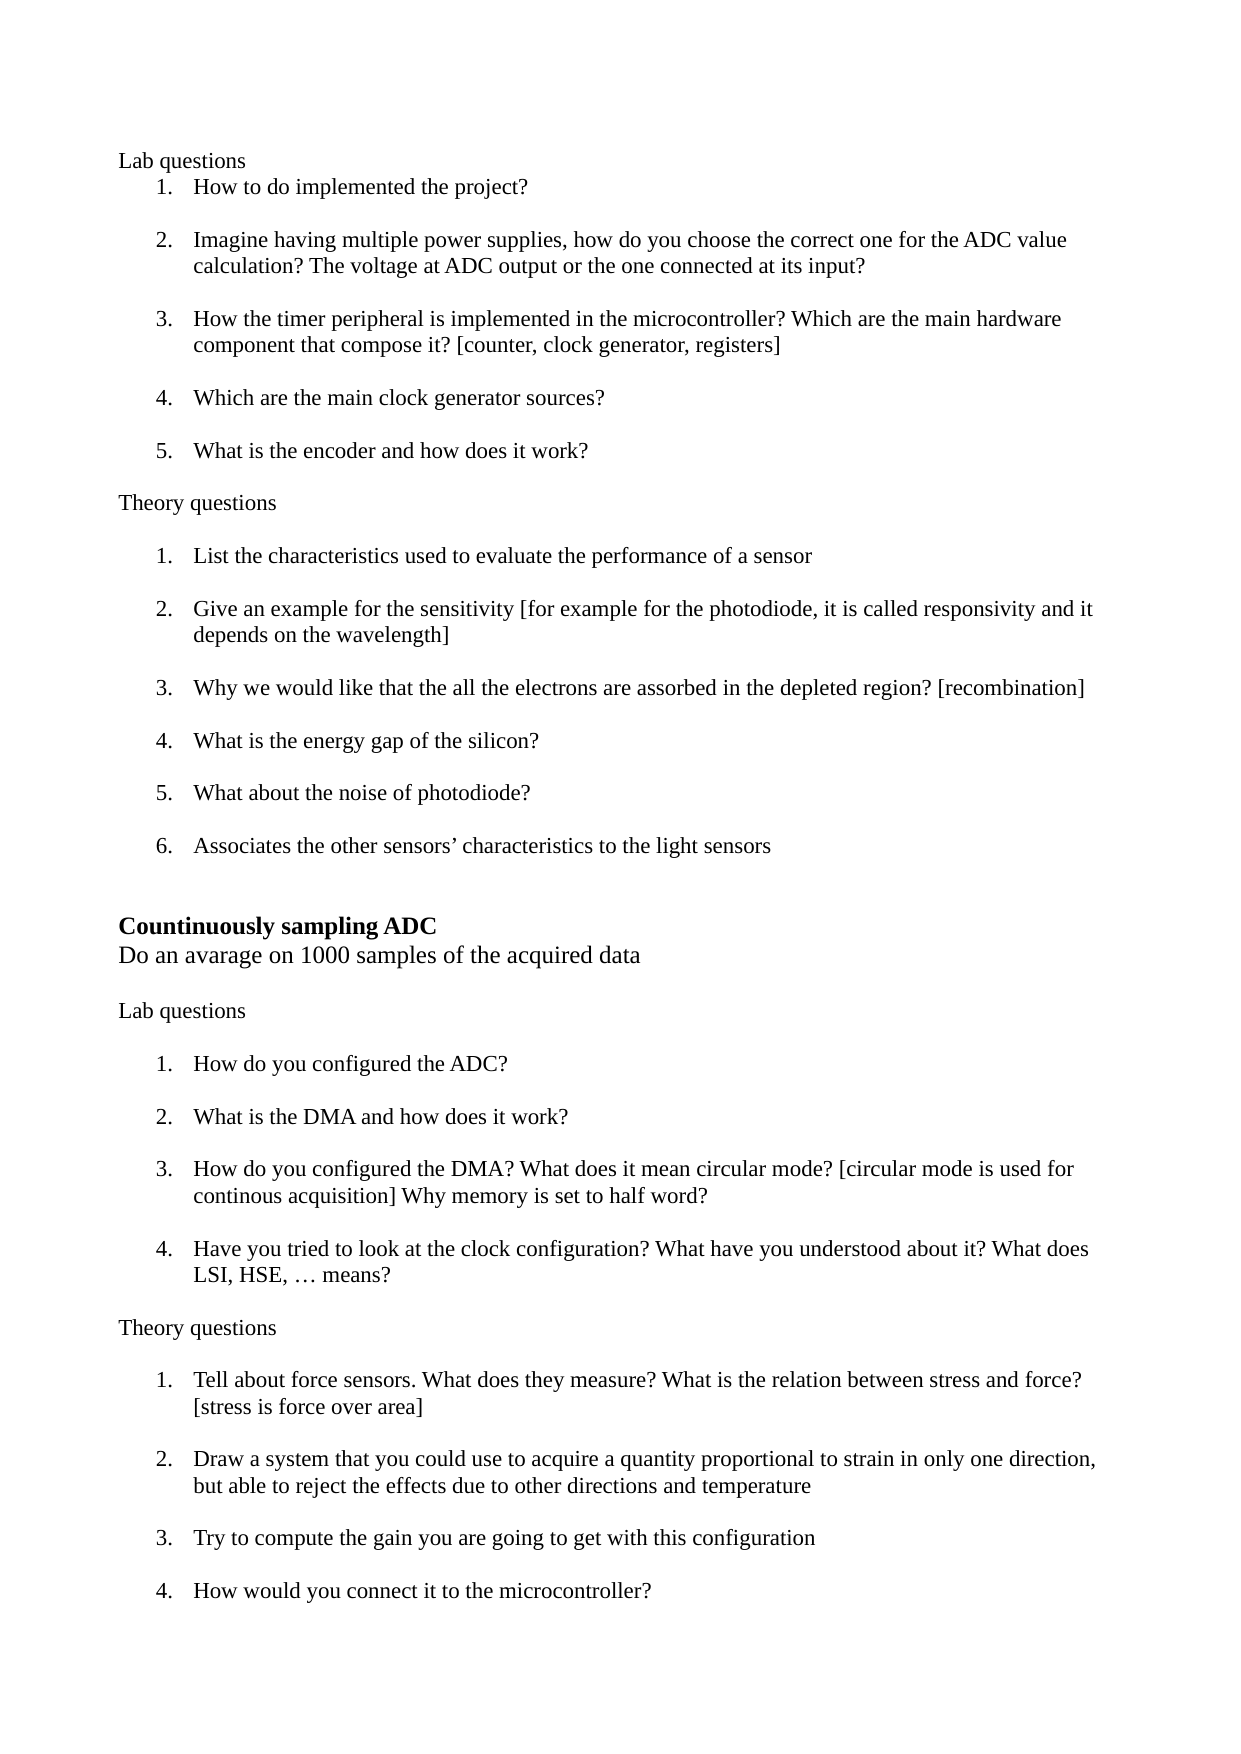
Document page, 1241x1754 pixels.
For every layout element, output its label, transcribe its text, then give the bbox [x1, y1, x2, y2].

list How would you connect it to the microcontroller? [156, 1577, 1122, 1603]
list Tell about force sensors. What does they measure? What is the relation between stress and force? [stress is force over area] [156, 1366, 1122, 1445]
list What is the DMA and how does it work? [156, 1103, 1122, 1156]
text Lab questions [118, 147, 1122, 173]
list What is the encoder and how does it work? [156, 437, 1122, 463]
list How to do implemented the project? [156, 173, 1122, 199]
text Countinuously sampling ADC Do an avarage on 1000 samples of the acquired data [118, 911, 1122, 969]
list What is the energy gap of the silicon? [156, 727, 1122, 779]
list Why we would like that the all the electrons are assorbed in the depleted region? [recombination] [156, 674, 1122, 727]
text Theory questions [118, 489, 1122, 516]
list Give an example for the sensitivity [for example for the photodiode, it is called responsivity and it depends on the wavelength] [156, 595, 1122, 674]
list Which are the main clock generator sources? [156, 384, 1122, 437]
list Have you tried to look at the clock configuration? What have you understood about it? What does LSI, HSE, … means? [156, 1234, 1122, 1314]
list Try to compute the gain you are going to get with this configuration [156, 1524, 1122, 1577]
list How do you configured the DMA? What does it mean circular mode? [circular mode is used for continous acquisition] Why memory is set to half word? [156, 1156, 1122, 1234]
text Theory questions [118, 1314, 1122, 1340]
text Lab questions [118, 997, 1122, 1024]
list Imagine having multiple power supplies, how do you choose the correct one for the ADC value calculation? The voltage at ADC output or the one connected at its input? [156, 226, 1122, 305]
list How do you configured the ADC? [156, 1050, 1122, 1103]
list How the timer peripheral is implemented in the microcontroller? Which are the main hardware component that compose it? [counter, clock generator, registers] [156, 305, 1122, 384]
list What about the noise of photodiode? [156, 779, 1122, 832]
list Draw a system that you could use to acquire a quantity proportional to strain in only one direction, but able to reject the effects due to other directions and temperature [156, 1445, 1122, 1524]
list Associates the other sensors’ characteristics to the light sensors [156, 832, 1122, 911]
list List the characteristics used to evaluate the performance of a sensor [156, 542, 1122, 595]
